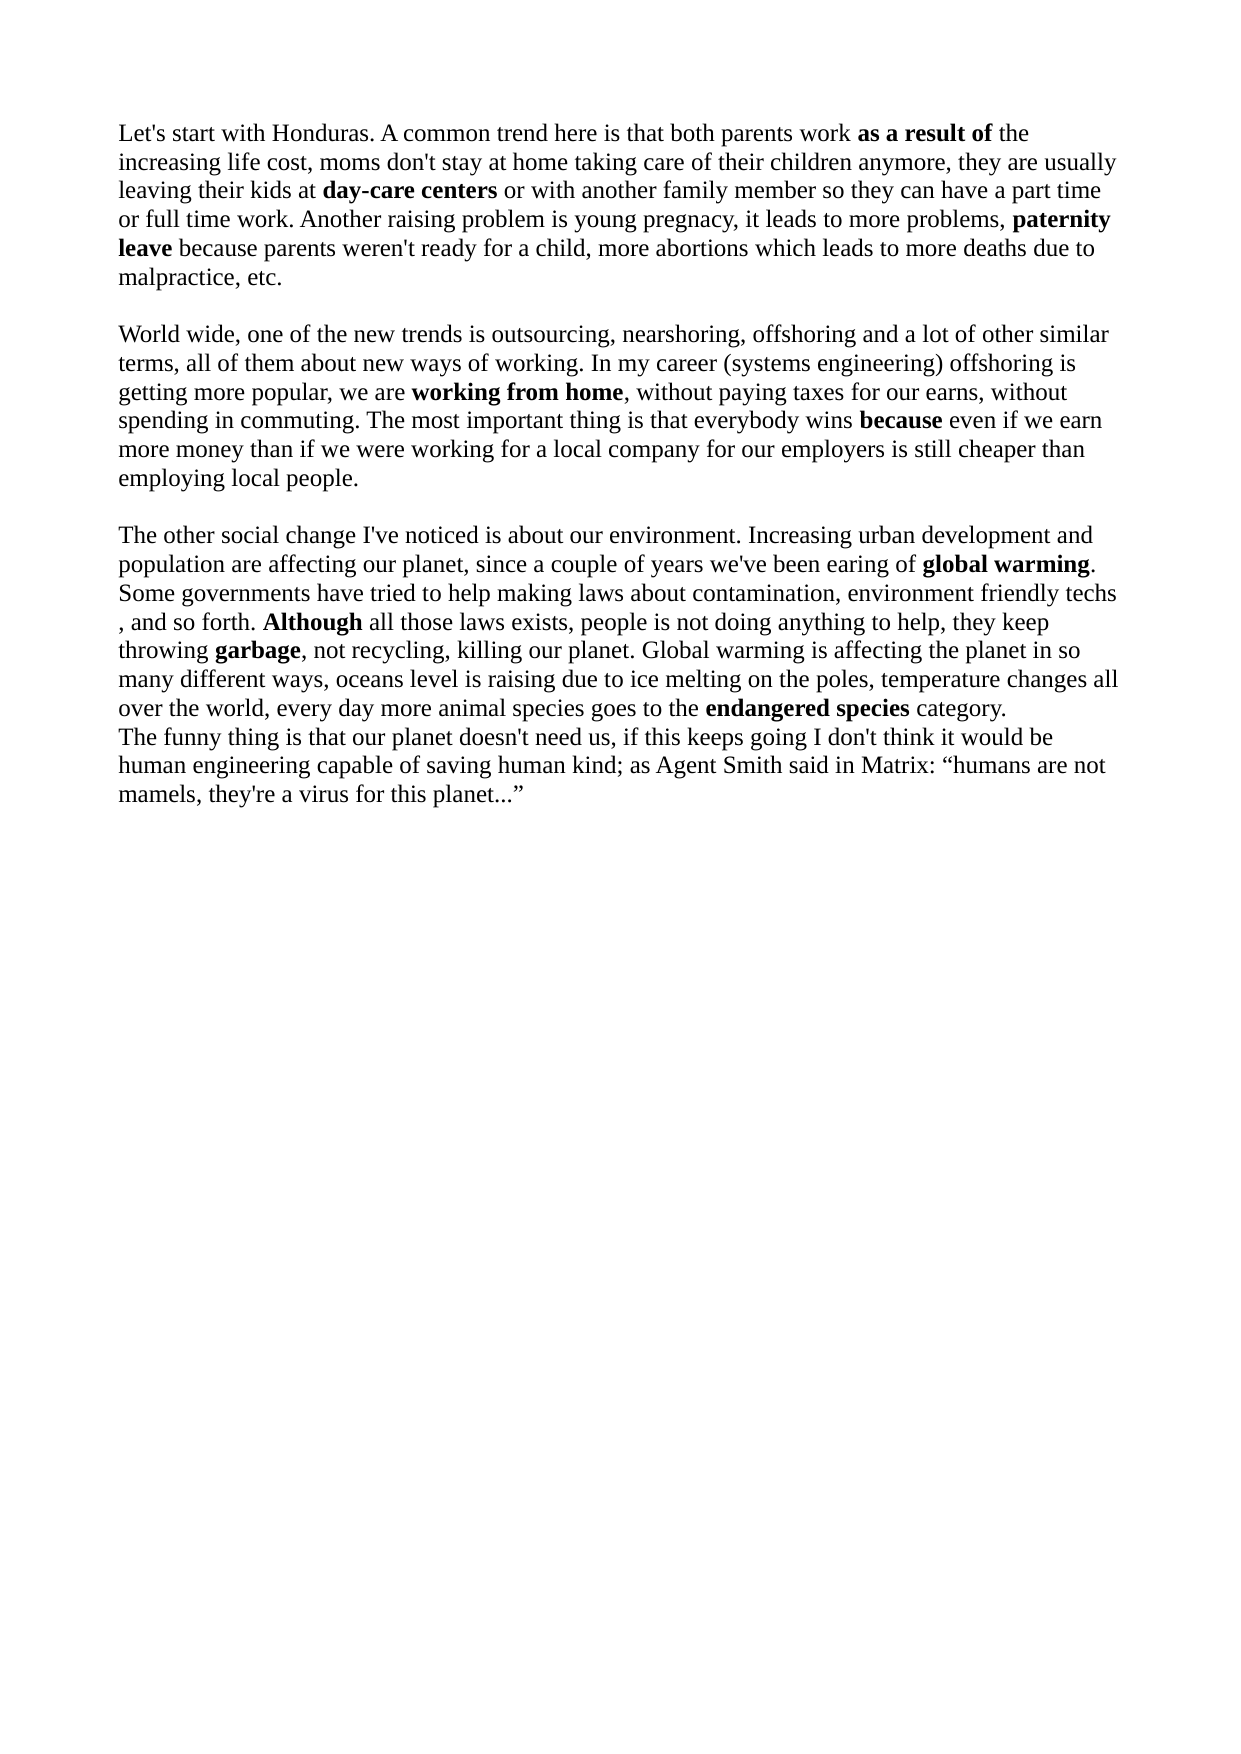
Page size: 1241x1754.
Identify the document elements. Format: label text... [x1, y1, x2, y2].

text The other social change I've noticed is about our environment. Increasing urban development and population are affecting our planet, since a couple of years we've been earing of global warming. Some governments have tried to help making laws about contamination, environment friendly techs , and so forth. Although all those laws exists, people is not doing anything to help, they keep throwing garbage, not recycling, killing our planet. Global warming is affecting the planet in so many different ways, oceans level is raising due to ice melting on the poles, temperature changes all over the world, every day more animal species goes to the endangered species category. [118, 521, 1122, 722]
text World wide, one of the new trends is outsourcing, nearshoring, offshoring and a lot of other similar terms, all of them about new ways of working. In my career (systems engineering) offshoring is getting more popular, we are working from home, without paying taxes for our earns, without spending in commuting. The most important thing is that everybody wins because even if we earn more money than if we were working for a local company for our employers is still cheaper than employing local people. [118, 319, 1122, 492]
text Let's start with Honduras. A common trend here is that both parents work as a result of the increasing life cost, moms don't stay at home taking care of their children anymore, they are usually leaving their kids at day-care centers or with another family member so they can have a part time or full time work. Another raising problem is young pregnacy, it leads to more problems, paternity leave because parents weren't ready for a child, more abortions which leads to more deaths due to malpractice, etc. [118, 118, 1122, 291]
text The funny thing is that our planet doesn't need us, if this keeps going I don't think it would be human engineering capable of saving human kind; as Agent Smith said in Matrix: “humans are not mamels, they're a virus for this planet...” [118, 722, 1122, 808]
